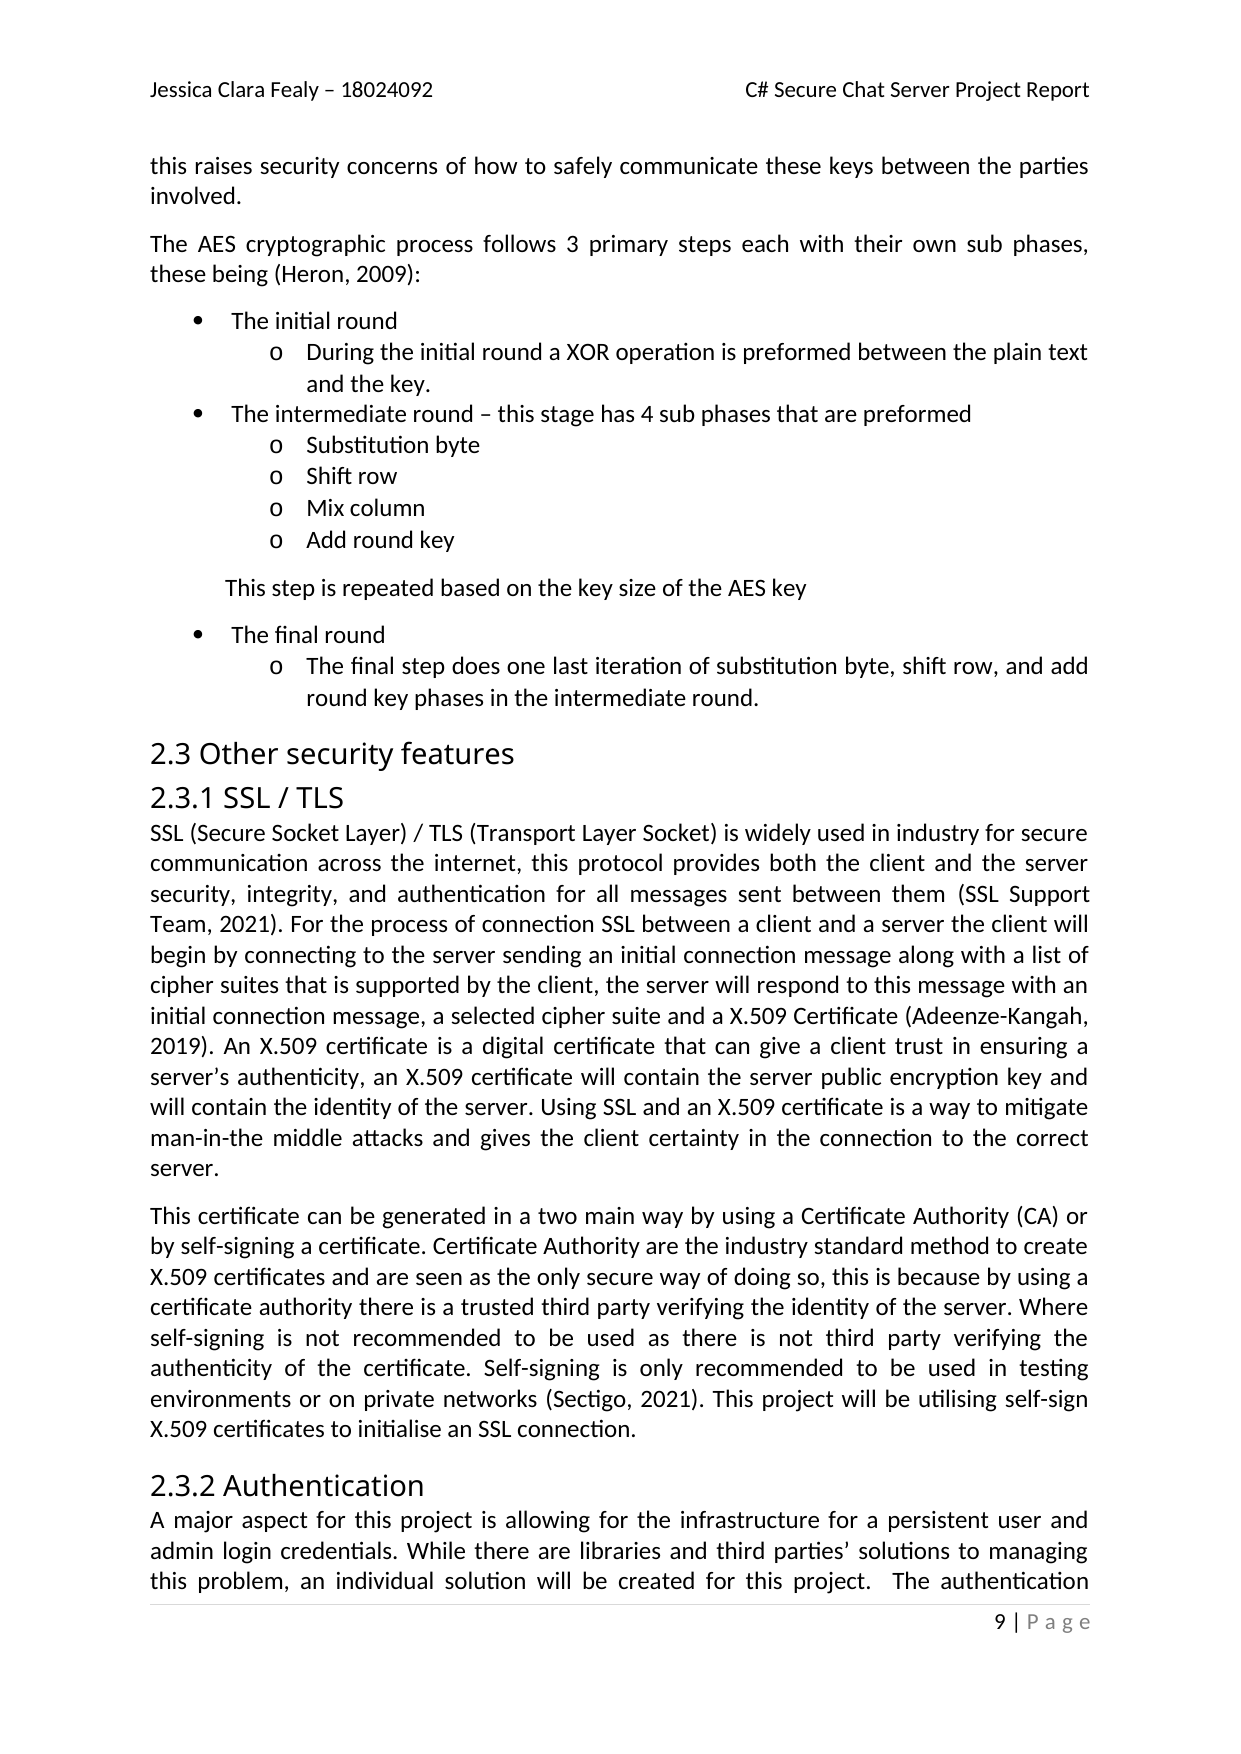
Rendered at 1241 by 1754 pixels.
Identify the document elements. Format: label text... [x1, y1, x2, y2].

list Shift row [269, 461, 1090, 492]
list Substitution byte [269, 429, 1090, 461]
list During the initial round a XOR operation is preformed between the plain text and the key. [269, 336, 1090, 398]
list Mix column [269, 492, 1090, 524]
text This step is repeated based on the key size of the AES key [225, 572, 1090, 603]
text SSL (Secure Socket Layer) / TLS (Transport Layer Socket) is widely used in industry for secure communication across the internet, this protocol provides both the client and the server security, integrity, and authentication for all messages sent between them (SSL Support Team, 2021). For the process of connection SSL between a client and a server the client will begin by connecting to the server sending an initial connection message along with a list of cipher suites that is supported by the client, the server will respond to this message with an initial connection message, a selected cipher suite and a X.509 Certificate (Adeenze-Kangah, 2019). An X.509 certificate is a digital certificate that can give a client trust in ensuring a server’s authenticity, an X.509 certificate will contain the server public encryption key and will contain the identity of the server. Using SSL and an X.509 certificate is a way to mitigate man-in-the middle attacks and gives the client certainty in the connection to the correct server. [150, 817, 1090, 1183]
subtitle 2.3.1 SSL / TLS [150, 777, 1090, 817]
text The AES cryptographic process follows 3 primary steps each with their own sub phases, these being (Heron, 2009): [150, 228, 1090, 289]
subtitle 2.3.2 Authentication [150, 1465, 1090, 1504]
list The initial round [194, 305, 1090, 336]
list Add round key [269, 524, 1090, 556]
text This certificate can be generated in a two main way by using a Certificate Authority (CA) or by self-signing a certificate. Certificate Authority are the industry standard method to create X.509 certificates and are seen as the only secure way of doing so, this is because by using a certificate authority there is a trusted third party verifying the identity of the server. Where self-signing is not recommended to be used as there is not third party verifying the authenticity of the certificate. Self-signing is only recommended to be used in testing environments or on private networks (Sectigo, 2021). This project will be utilising self-sign X.509 certificates to initialise an SSL connection. [150, 1200, 1090, 1444]
list The intermediate round – this stage has 4 sub phases that are preformed [194, 398, 1090, 429]
list The final step does one last iteration of substitution byte, shift row, and add round key phases in the intermediate round. [269, 650, 1090, 712]
text this raises security concerns of how to safely communicate these keys between the parties involved. [150, 150, 1090, 211]
list The final round [194, 620, 1090, 650]
text A major aspect for this project is allowing for the infrastructure for a persistent user and admin login credentials. While there are libraries and third parties’ solutions to managing this problem, an individual solution will be created for this project. The authentication [150, 1504, 1090, 1596]
subtitle 2.3 Other security features [150, 733, 1090, 773]
